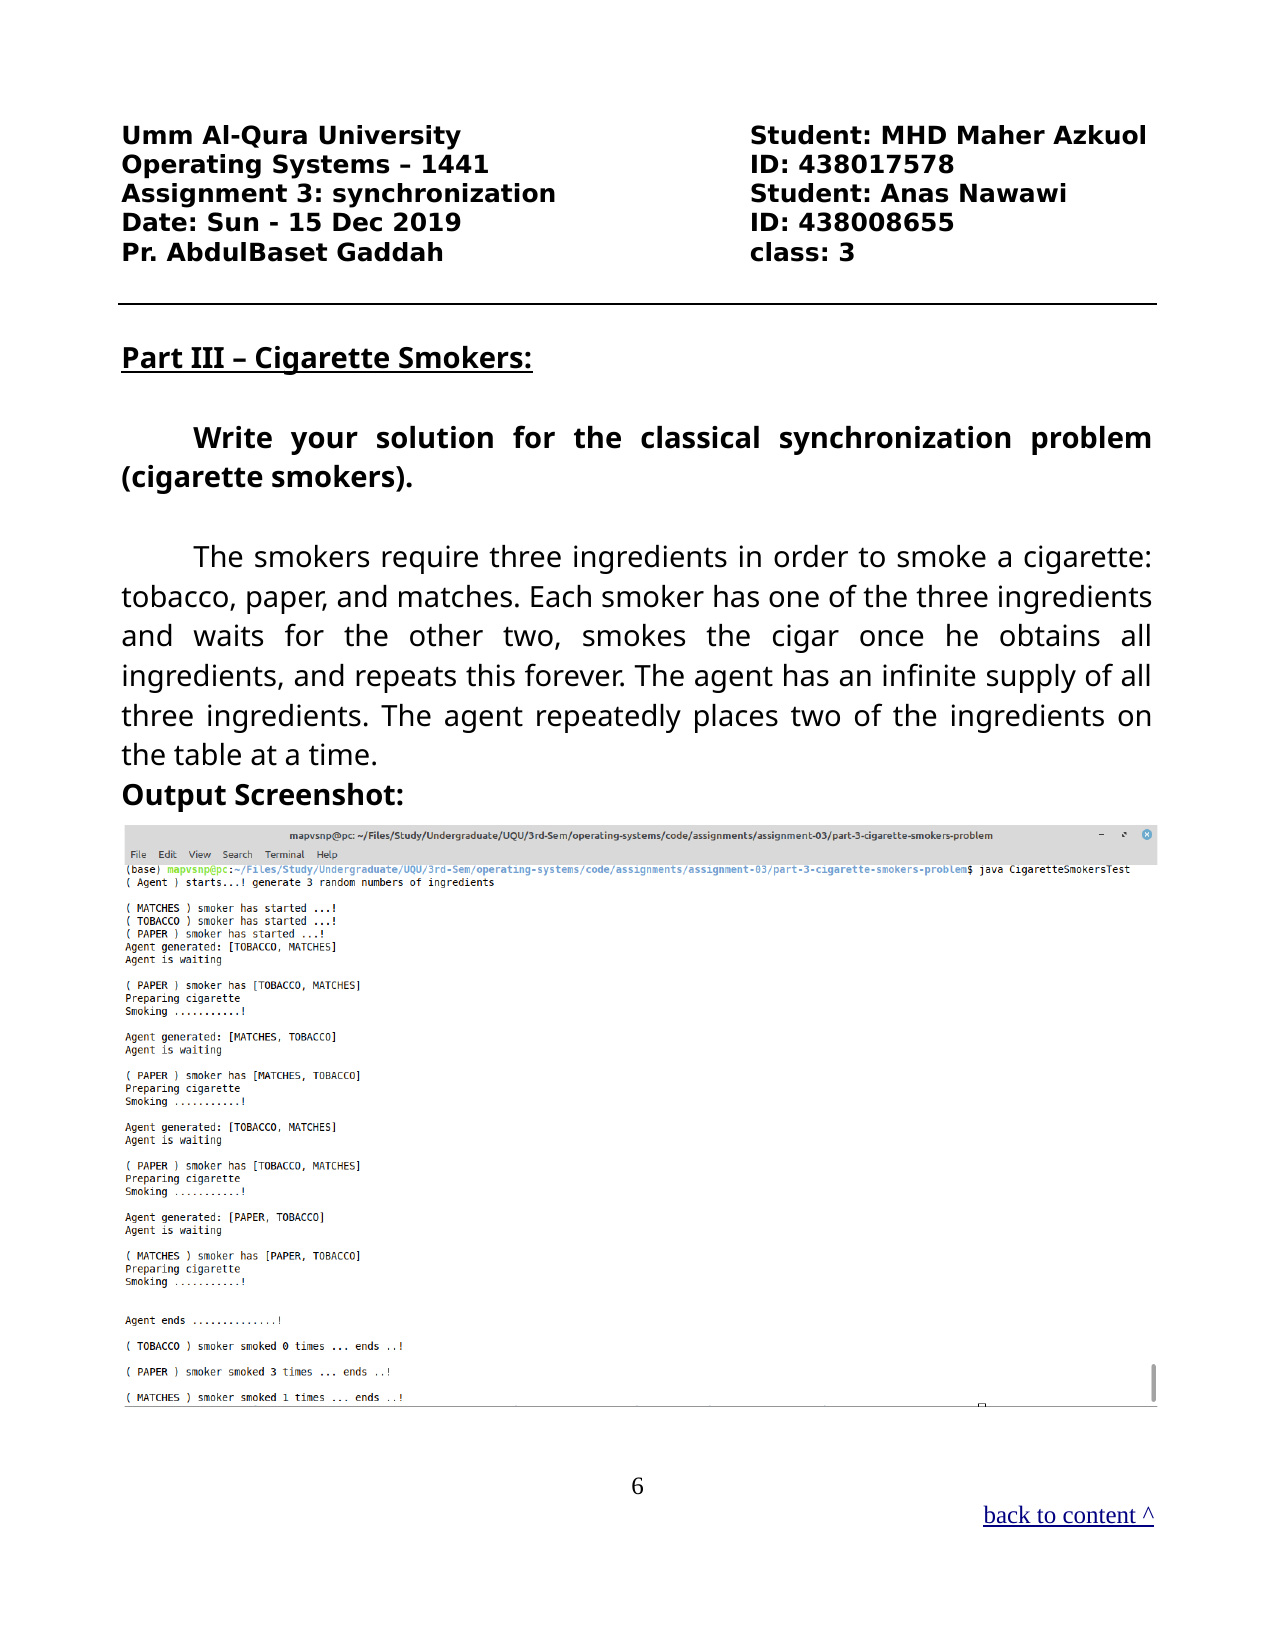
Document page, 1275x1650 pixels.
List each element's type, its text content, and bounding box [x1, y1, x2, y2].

text The smokers require three ingredients in order to smoke a cigarette: tobacco, paper, and matches. Each smoker has one of the three ingredients and waits for the other two, smokes the cigar once he obtains all ingredients, and repeats this forever. The agent has an infinite supply of all three ingredients. The agent repeatedly places two of the ingredients on the table at a time. [118, 536, 1157, 774]
text Part III – Cigarette Smokers: [118, 335, 1157, 377]
text Output Screenshot: [118, 774, 1157, 814]
text Write your solution for the classical synchronization problem (cigarette smokers). [118, 417, 1157, 496]
picture [124, 825, 1158, 1407]
